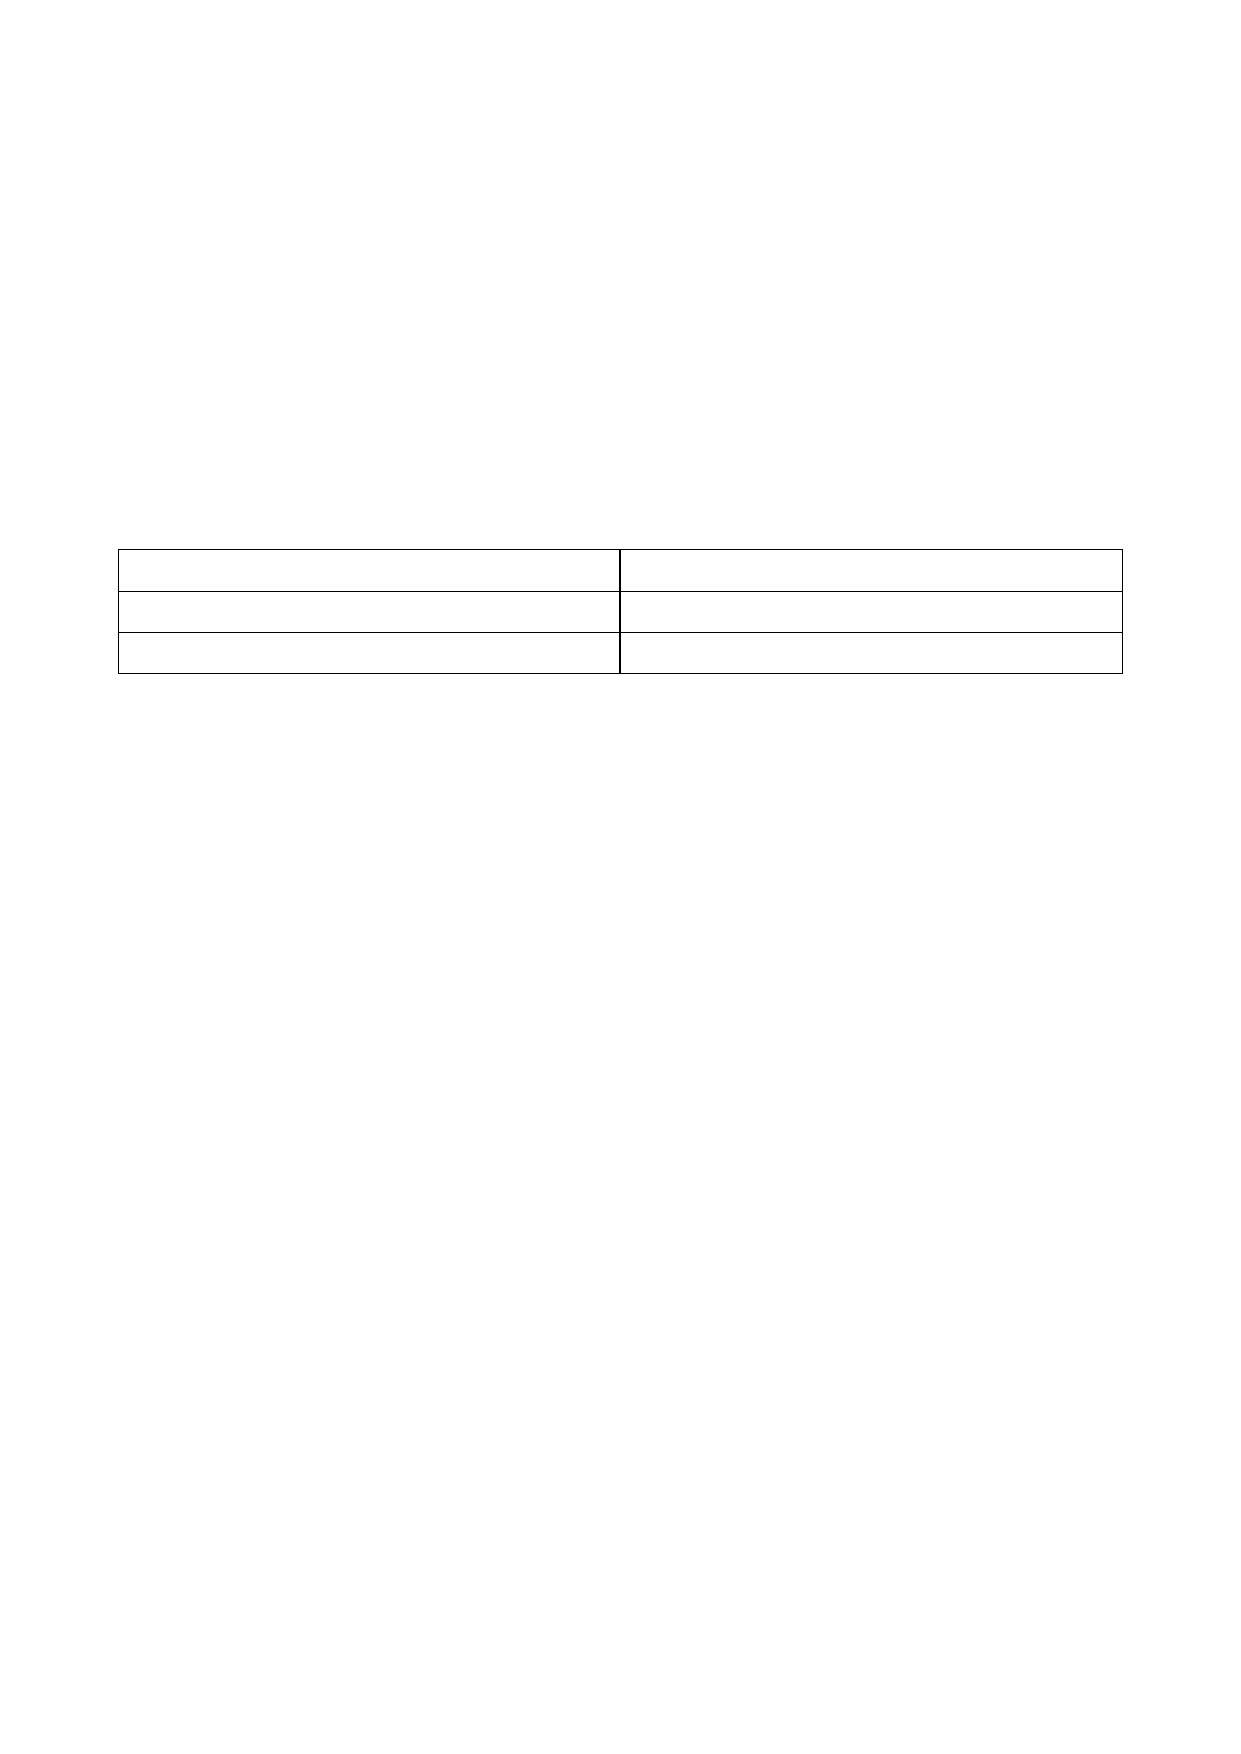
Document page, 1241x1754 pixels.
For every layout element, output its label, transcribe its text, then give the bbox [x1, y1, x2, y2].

text <@for p People><$p.FirstName><@end> [118, 262, 1122, 291]
text <@end> [118, 463, 1122, 492]
text <@end> [118, 434, 1122, 463]
text <$p.FirstName> [118, 147, 1122, 176]
table_cell <$p.FirstName> [119, 592, 619, 632]
text <@for p People> [118, 348, 1122, 377]
table_header <@for p People> [119, 550, 619, 591]
table_header [621, 550, 1122, 591]
table_cell <$p.LastName> [621, 592, 1122, 632]
text <@if Person.FirstName><$Person.FirstName><@end> [118, 732, 1122, 760]
table_cell <@end> [119, 633, 619, 673]
text <$p.FirstName><$p2.FirstName> [118, 406, 1122, 434]
picture [318, 1105, 932, 1380]
table_cell [621, 633, 1122, 673]
text <@end> [118, 176, 1122, 204]
text <@for p People> [118, 118, 1122, 147]
picture [313, 789, 927, 1065]
text <@for p2 People> [118, 377, 1122, 406]
